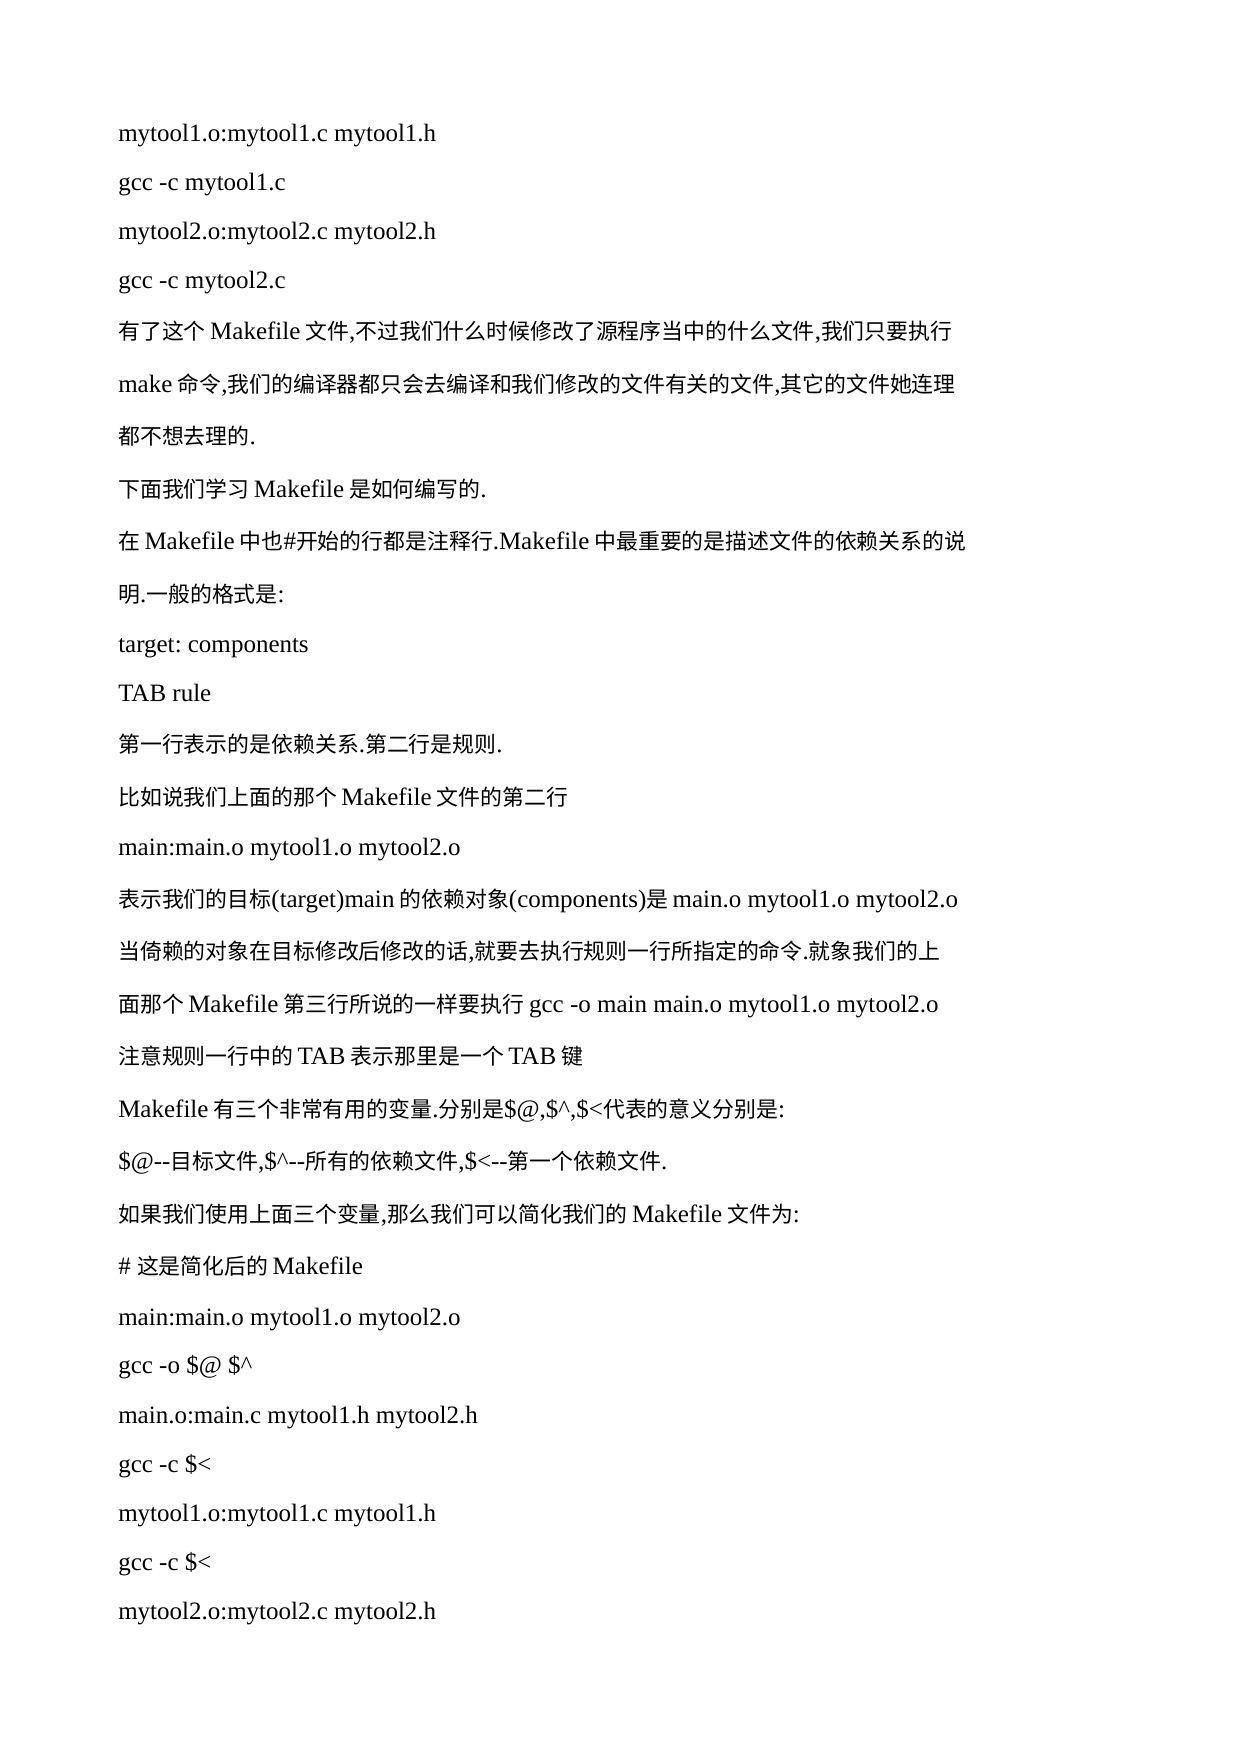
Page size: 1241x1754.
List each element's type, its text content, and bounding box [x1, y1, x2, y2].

text mytool2.o:mytool2.c mytool2.h [118, 1596, 1122, 1625]
text 比如说我们上面的那个Makefile文件的第二行 [118, 780, 1122, 812]
text gcc -c mytool1.c [118, 167, 1122, 196]
text # 这是简化后的Makefile [118, 1249, 1122, 1281]
text $@--目标文件,$^--所有的依赖文件,$<--第一个依赖文件. [118, 1144, 1122, 1176]
text gcc -c $< [118, 1547, 1122, 1576]
text 表示我们的目标(target)main的依赖对象(components)是main.o mytool1.o mytool2.o [118, 882, 1122, 913]
text 注意规则一行中的TAB表示那里是一个TAB键 [118, 1039, 1122, 1071]
text 第一行表示的是依赖关系.第二行是规则. [118, 727, 1122, 759]
text mytool1.o:mytool1.c mytool1.h [118, 118, 1122, 147]
text 如果我们使用上面三个变量,那么我们可以简化我们的Makefile文件为: [118, 1197, 1122, 1228]
text gcc -c mytool2.c [118, 265, 1122, 294]
text gcc -c $< [118, 1449, 1122, 1477]
text make命令,我们的编译器都只会去编译和我们修改的文件有关的文件,其它的文件她连理 [118, 367, 1122, 398]
text 有了这个Makefile文件,不过我们什么时候修改了源程序当中的什么文件,我们只要执行 [118, 314, 1122, 346]
text 下面我们学习Makefile是如何编写的. [118, 472, 1122, 503]
text 面那个Makefile第三行所说的一样要执行 gcc -o main main.o mytool1.o mytool2.o [118, 987, 1122, 1018]
text main:main.o mytool1.o mytool2.o [118, 1302, 1122, 1330]
text Makefile有三个非常有用的变量.分别是$@,$^,$<代表的意义分别是: [118, 1092, 1122, 1123]
text 明.一般的格式是: [118, 577, 1122, 608]
text main.o:main.c mytool1.h mytool2.h [118, 1400, 1122, 1428]
text target: components [118, 629, 1122, 658]
text 当倚赖的对象在目标修改后修改的话,就要去执行规则一行所指定的命令.就象我们的上 [118, 934, 1122, 966]
text gcc -o $@ $^ [118, 1351, 1122, 1379]
text 都不想去理的. [118, 419, 1122, 451]
text TAB rule [118, 678, 1122, 707]
text 在Makefile中也#开始的行都是注释行.Makefile中最重要的是描述文件的依赖关系的说 [118, 524, 1122, 556]
text mytool1.o:mytool1.c mytool1.h [118, 1498, 1122, 1527]
text mytool2.o:mytool2.c mytool2.h [118, 216, 1122, 245]
text main:main.o mytool1.o mytool2.o [118, 832, 1122, 861]
